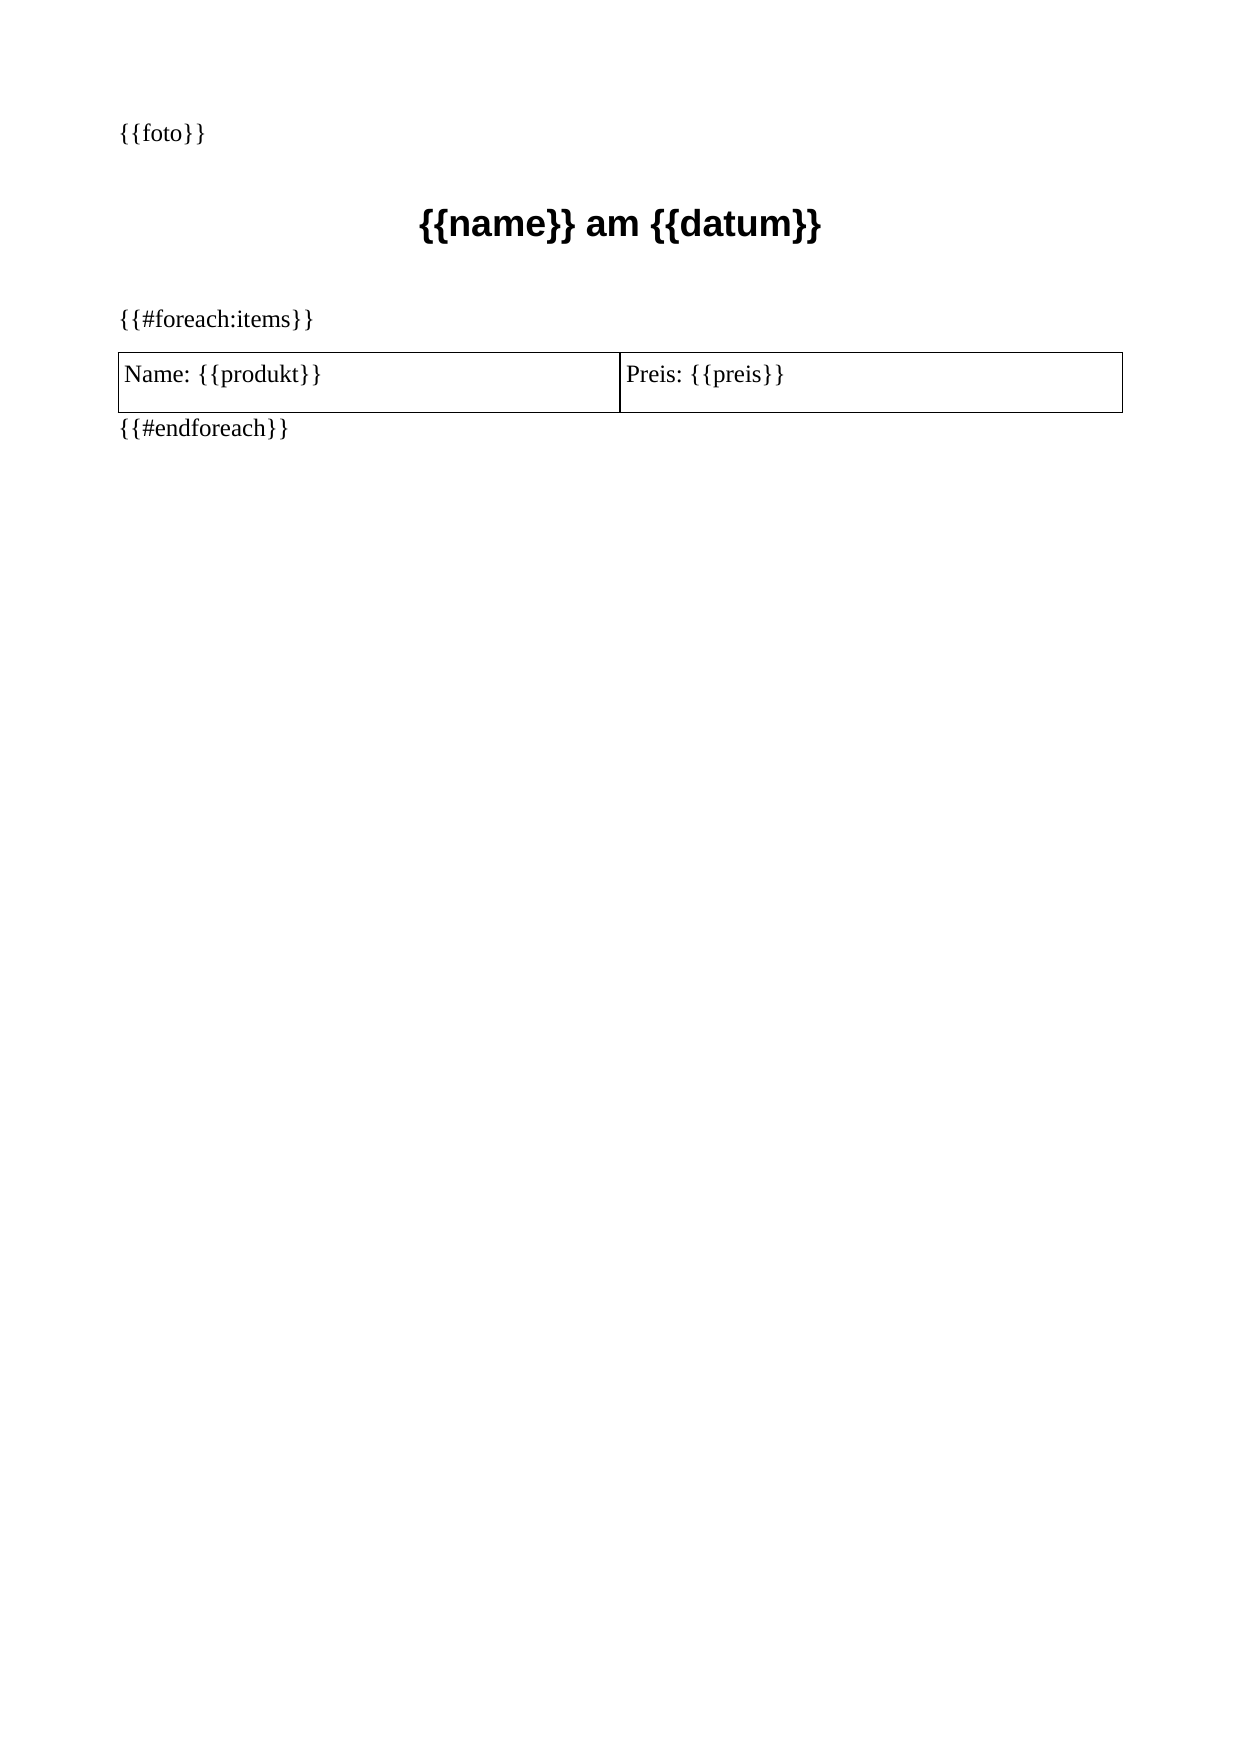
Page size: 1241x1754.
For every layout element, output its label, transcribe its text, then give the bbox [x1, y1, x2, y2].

table_header Preis: {{preis}} [621, 353, 1122, 412]
text {{#endforeach}} [118, 413, 1122, 442]
subtitle {{name}} am {{datum}} [118, 201, 1122, 244]
table_header Name: {{produkt}} [119, 353, 619, 412]
text {{#foreach:items}} [118, 304, 1122, 333]
